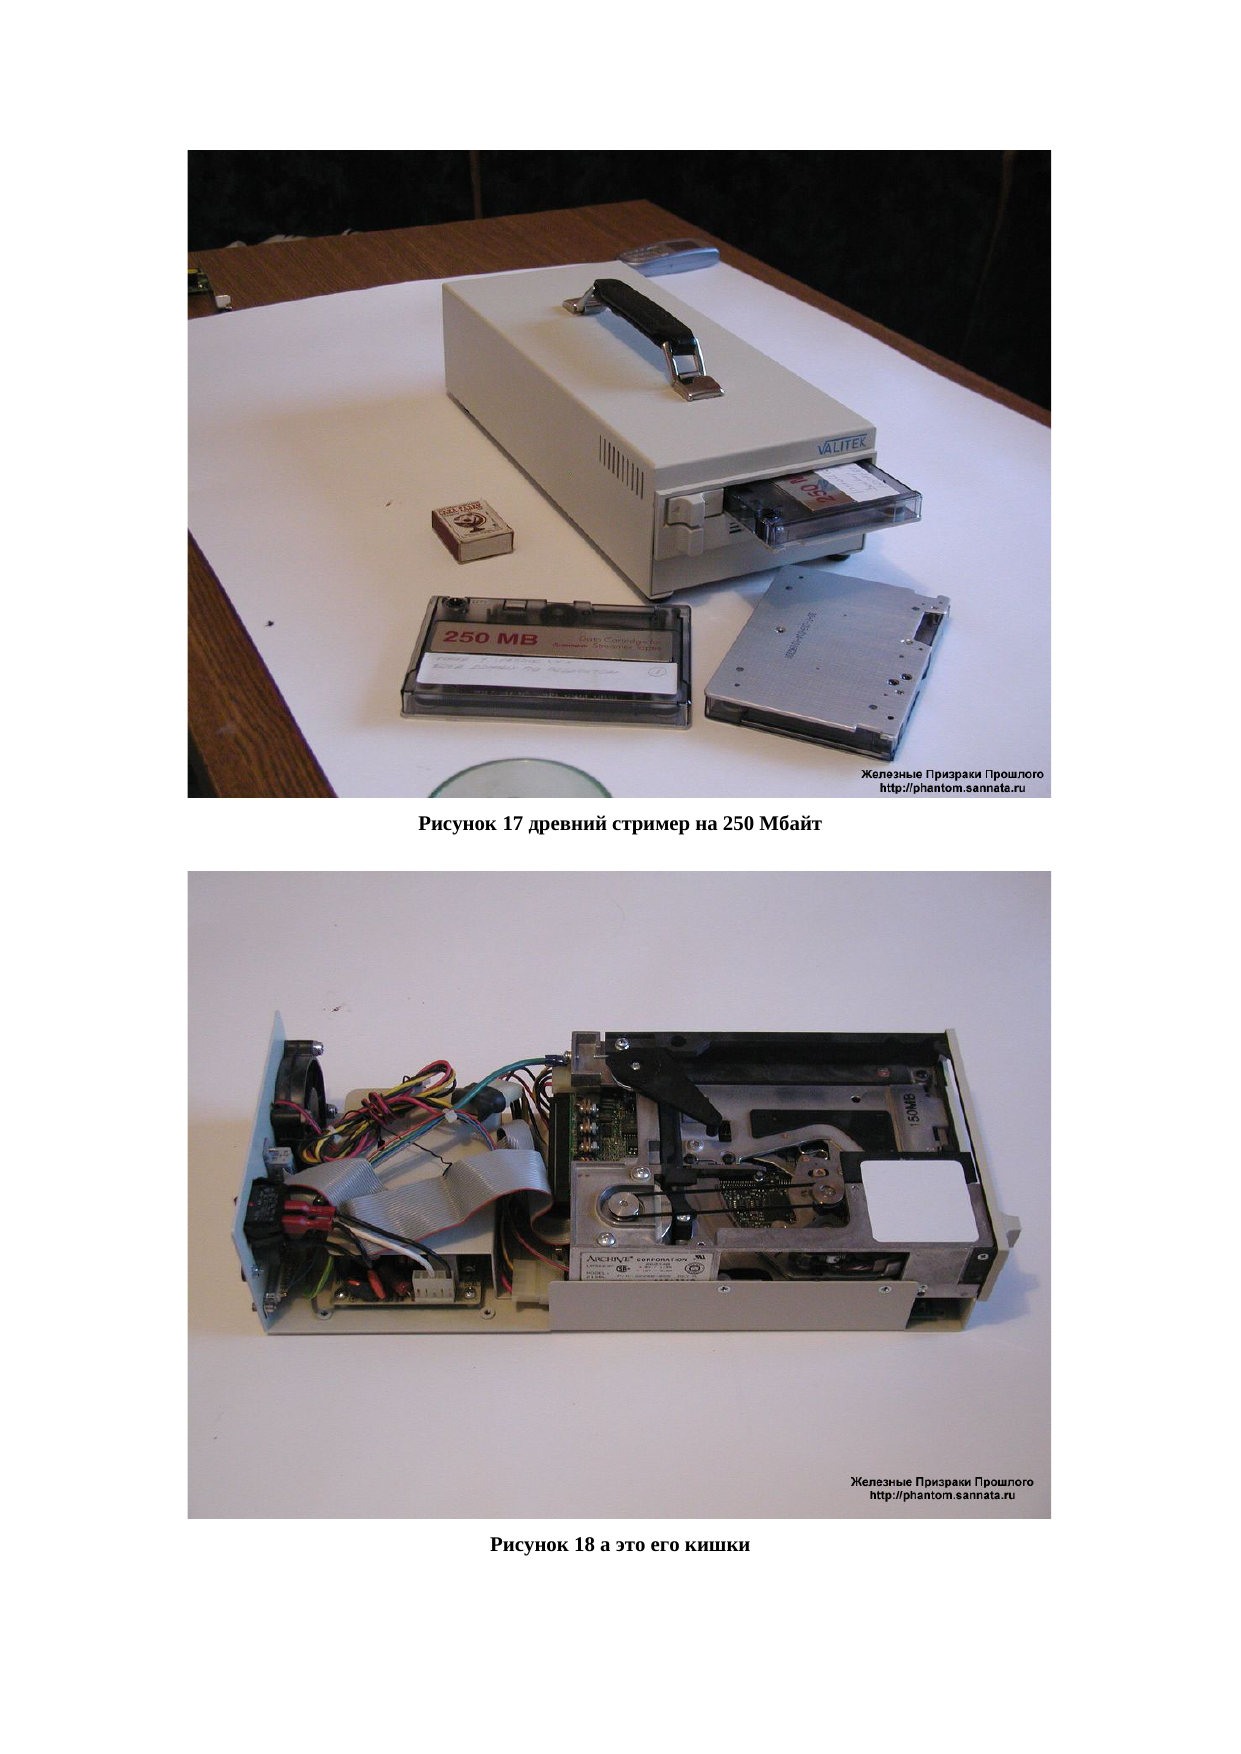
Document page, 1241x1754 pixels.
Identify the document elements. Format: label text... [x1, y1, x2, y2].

text Рисунок 17 древний стример на 250 Мбайт [187, 810, 1053, 834]
picture [187, 150, 1052, 798]
picture [187, 871, 1052, 1519]
text Рисунок 18 а это его кишки [187, 1531, 1053, 1556]
